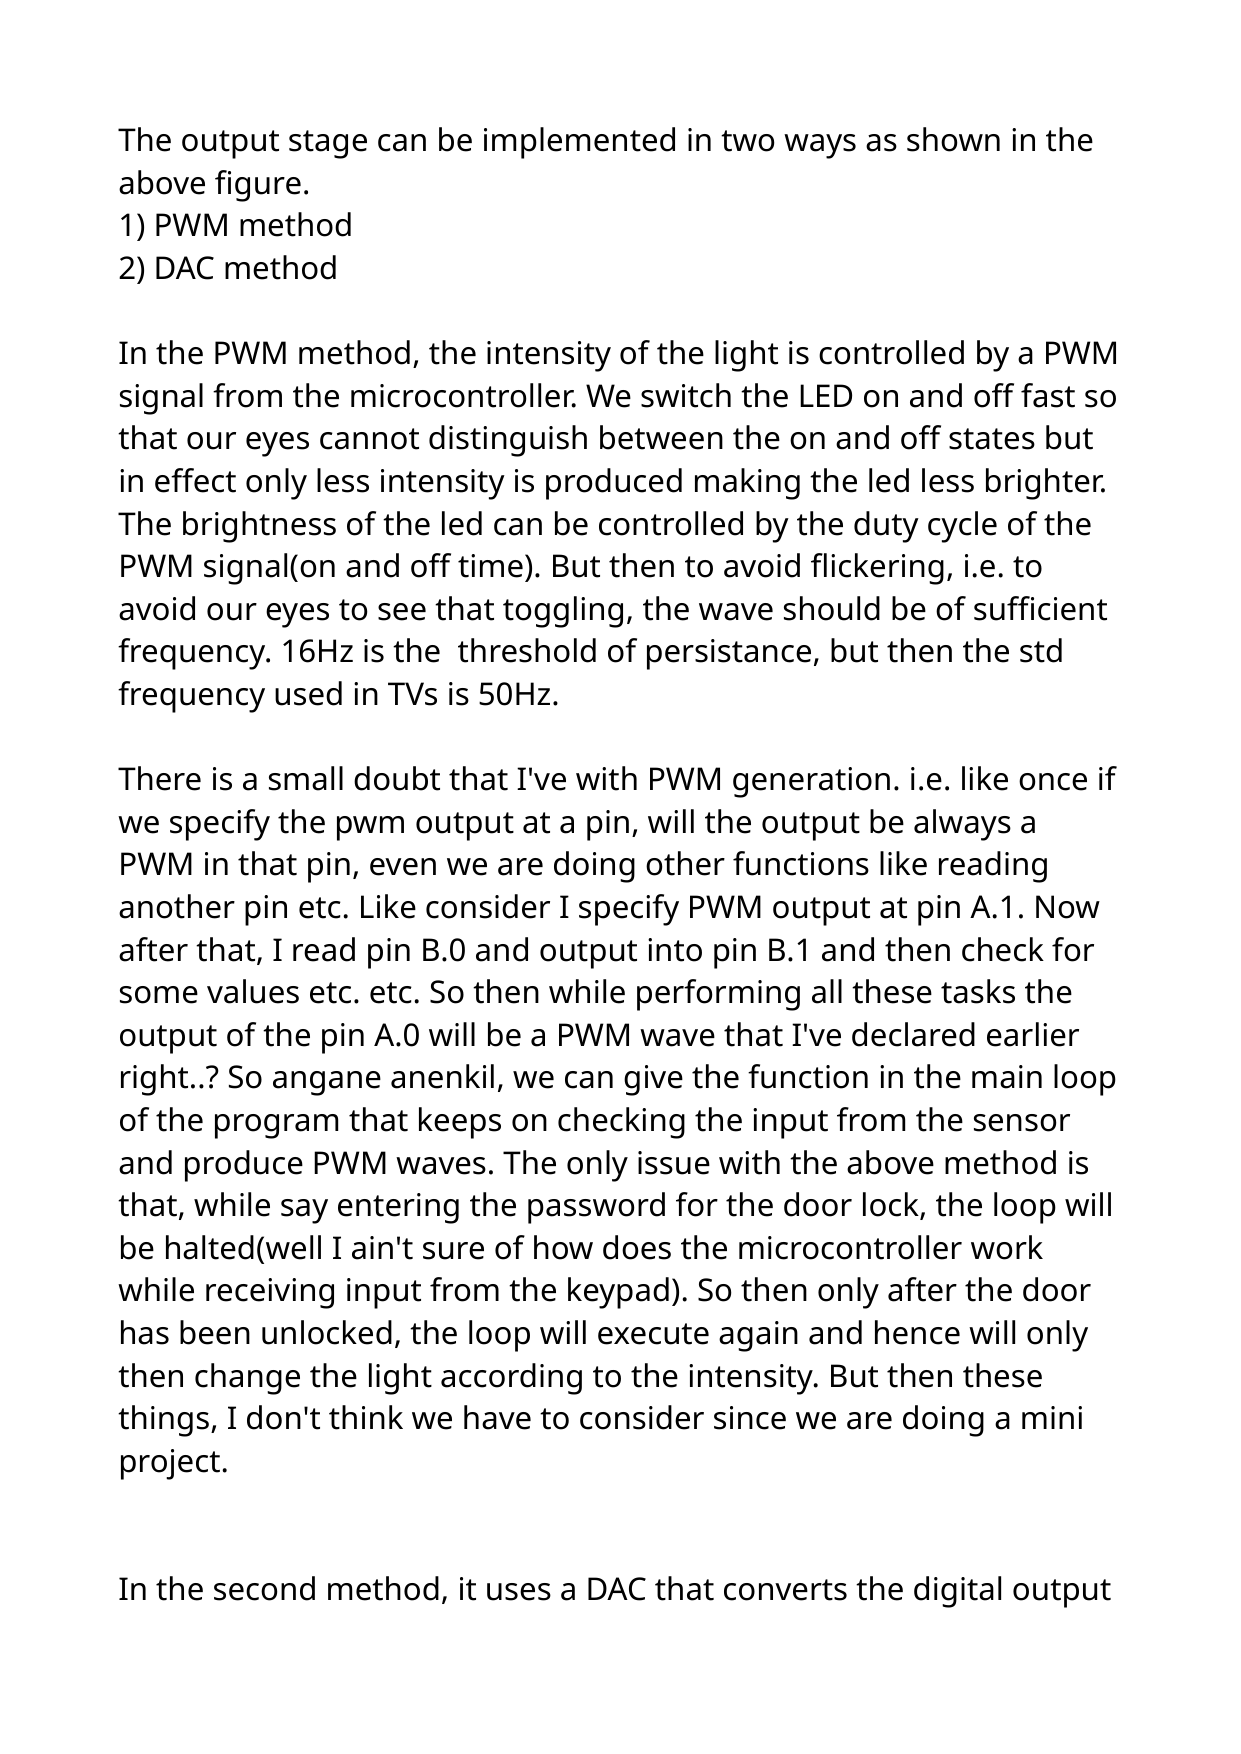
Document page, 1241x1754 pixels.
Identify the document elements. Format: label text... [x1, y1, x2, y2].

text The output stage can be implemented in two ways as shown in the above figure. [118, 118, 1122, 203]
text In the second method, it uses a DAC that converts the digital output [118, 1567, 1122, 1609]
text 1) PWM method [118, 203, 1122, 246]
text In the PWM method, the intensity of the light is controlled by a PWM signal from the microcontroller. We switch the LED on and off fast so that our eyes cannot distinguish between the on and off states but in effect only less intensity is produced making the led less brighter. The brightness of the led can be controlled by the duty cycle of the PWM signal(on and off time). But then to avoid flickering, i.e. to avoid our eyes to see that toggling, the wave should be of sufficient frequency. 16Hz is the threshold of persistance, but then the std frequency used in TVs is 50Hz. [118, 331, 1122, 714]
text There is a small doubt that I've with PWM generation. i.e. like once if we specify the pwm output at a pin, will the output be always a PWM in that pin, even we are doing other functions like reading another pin etc. Like consider I specify PWM output at pin A.1. Now after that, I read pin B.0 and output into pin B.1 and then check for some values etc. etc. So then while performing all these tasks the output of the pin A.0 will be a PWM wave that I've declared earlier right..? So angane anenkil, we can give the function in the main loop of the program that keeps on checking the input from the sensor and produce PWM waves. The only issue with the above method is that, while say entering the password for the door lock, the loop will be halted(well I ain't sure of how does the microcontroller work while receiving input from the keypad). So then only after the door has been unlocked, the loop will execute again and hence will only then change the light according to the intensity. But then these things, I don't think we have to consider since we are doing a mini project. [118, 757, 1122, 1481]
text 2) DAC method [118, 246, 1122, 288]
